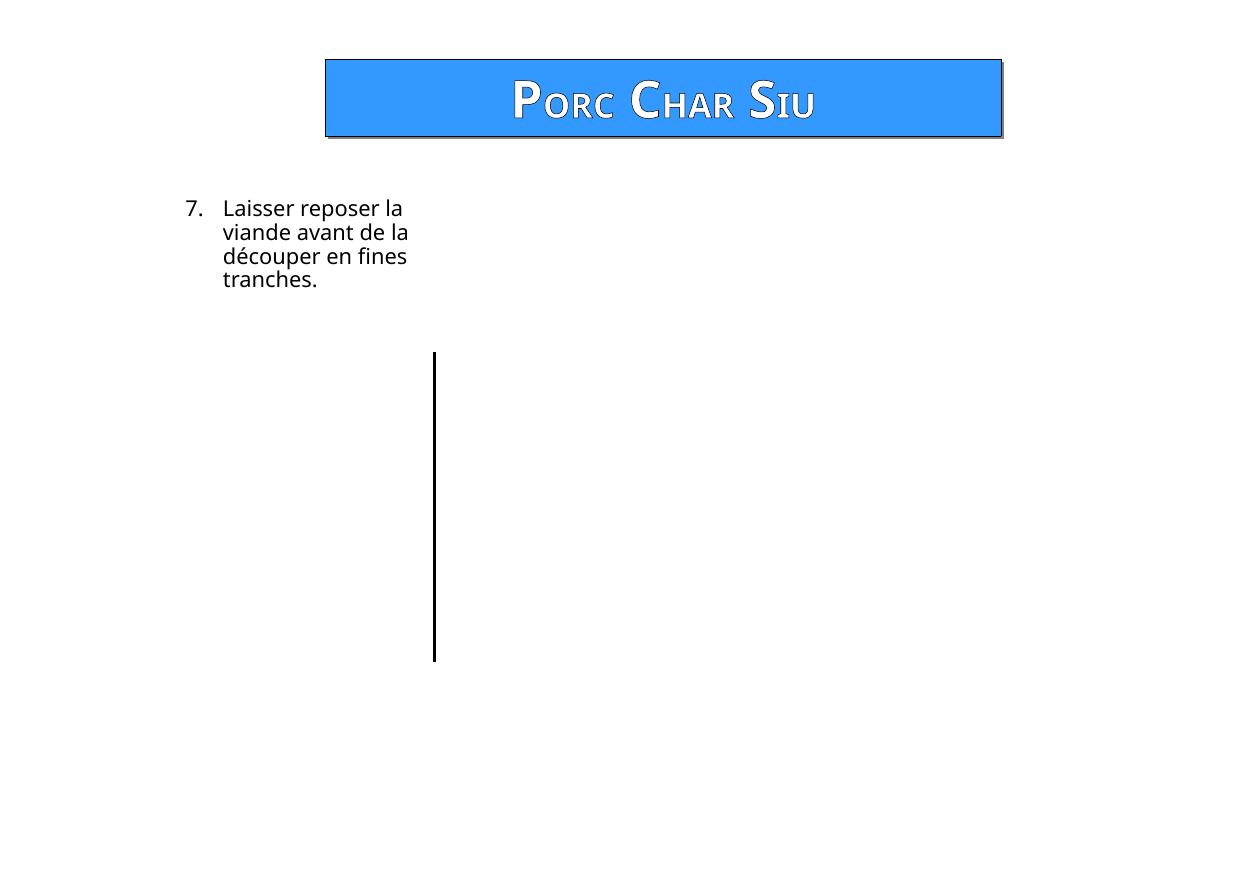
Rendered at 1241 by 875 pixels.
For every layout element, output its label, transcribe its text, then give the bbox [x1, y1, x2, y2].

list Laisser reposer la viande avant de la découper en fines tranches. [185, 198, 419, 293]
